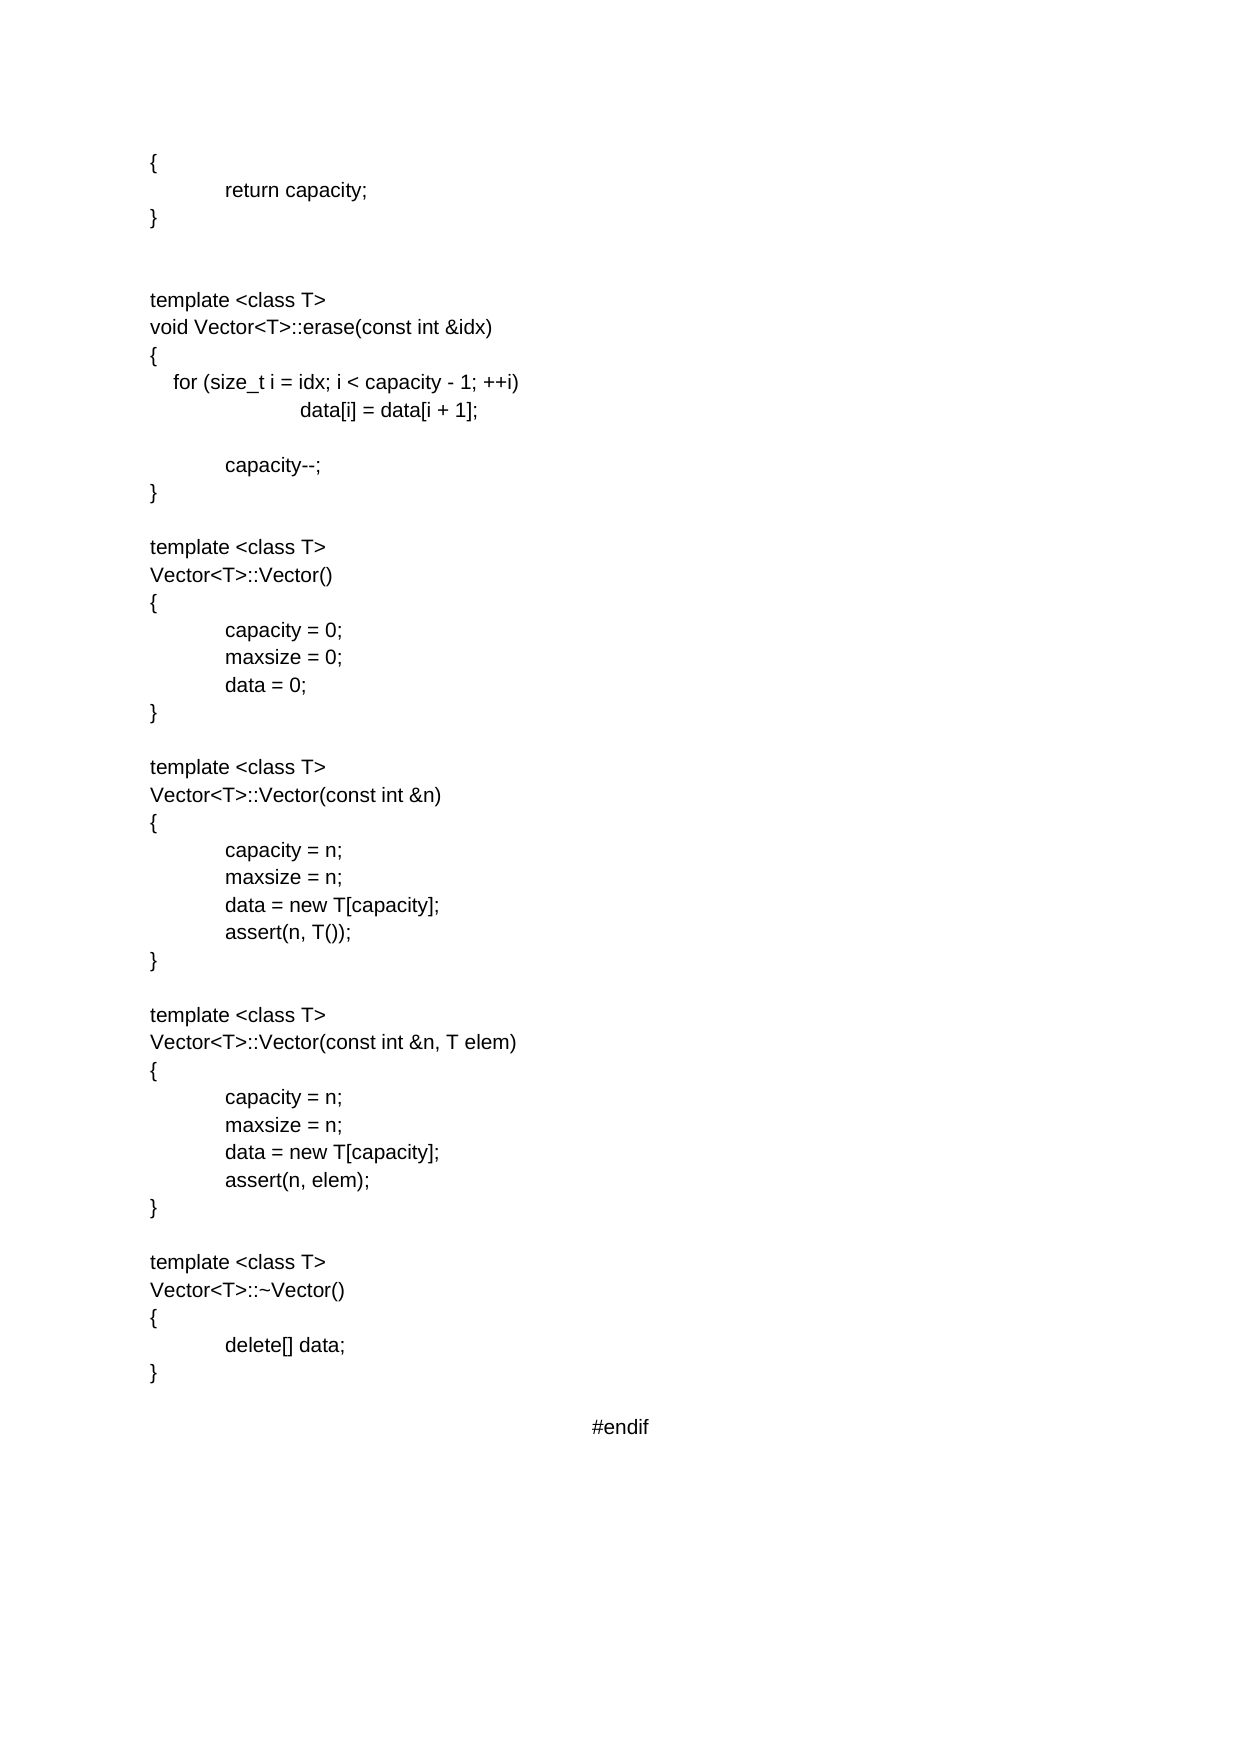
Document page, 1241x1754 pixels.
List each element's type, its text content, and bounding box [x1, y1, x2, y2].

text #endif [150, 1415, 1090, 1439]
text } [150, 1195, 1090, 1219]
text maxsize = n; [150, 865, 1090, 889]
text { [150, 342, 1090, 366]
text } [150, 480, 1090, 504]
text assert(n, T()); [150, 920, 1090, 944]
text Vector<T>::Vector() [150, 562, 1090, 586]
text data = 0; [150, 672, 1090, 696]
text } [150, 947, 1090, 971]
text data = new T[capacity]; [150, 892, 1090, 916]
text } [150, 205, 1090, 229]
text maxsize = n; [150, 1112, 1090, 1136]
text { [150, 590, 1090, 614]
text template <class T> [150, 755, 1090, 779]
text data = new T[capacity]; [150, 1140, 1090, 1164]
text { [150, 1305, 1090, 1329]
text for (size_t i = idx; i < capacity - 1; ++i) [150, 370, 1090, 394]
text return capacity; [150, 177, 1090, 201]
text Vector<T>::Vector(const int &n) [150, 782, 1090, 806]
text { [150, 150, 1090, 174]
text } [150, 1360, 1090, 1384]
text capacity--; [150, 452, 1090, 476]
text capacity = n; [150, 1085, 1090, 1109]
text capacity = n; [150, 837, 1090, 861]
text template <class T> [150, 287, 1090, 311]
text template <class T> [150, 1250, 1090, 1274]
text { [150, 810, 1090, 834]
text } [150, 700, 1090, 724]
text data[i] = data[i + 1]; [150, 397, 1090, 421]
text { [150, 1057, 1090, 1081]
text capacity = 0; [150, 617, 1090, 641]
text template <class T> [150, 1002, 1090, 1026]
text assert(n, elem); [150, 1167, 1090, 1191]
text void Vector<T>::erase(const int &idx) [150, 315, 1090, 339]
text maxsize = 0; [150, 645, 1090, 669]
text delete[] data; [150, 1332, 1090, 1356]
text Vector<T>::Vector(const int &n, T elem) [150, 1030, 1090, 1054]
text Vector<T>::~Vector() [150, 1277, 1090, 1301]
text template <class T> [150, 535, 1090, 559]
